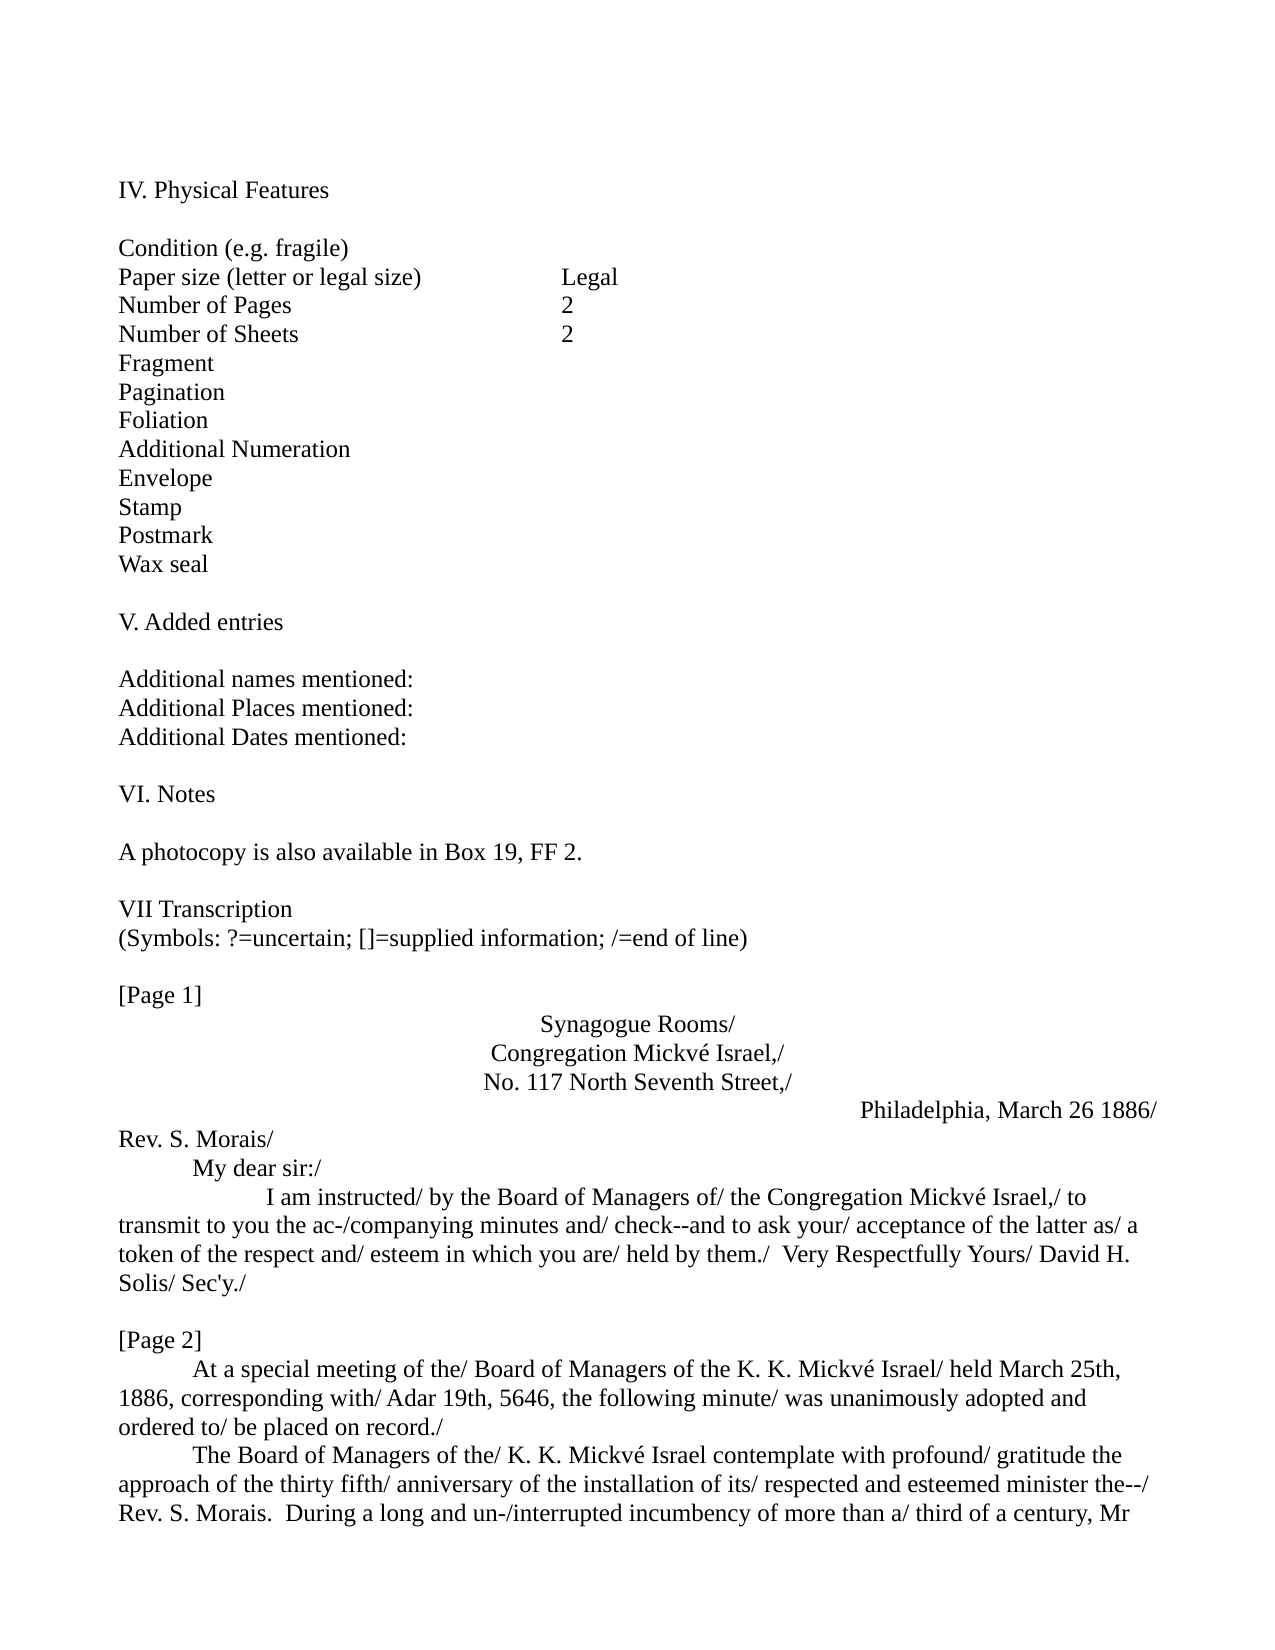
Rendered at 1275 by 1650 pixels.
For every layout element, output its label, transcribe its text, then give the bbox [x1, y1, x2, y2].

text Rev. S. Morais/ [118, 1124, 1157, 1153]
text VII Transcription [118, 894, 1157, 923]
text Paper size (letter or legal size) Legal [118, 262, 1157, 291]
text Wax seal [118, 549, 1157, 578]
text Additional names mentioned: [118, 664, 1157, 693]
text I am instructed/ by the Board of Managers of/ the Congregation Mickvé Israel,/ to transmit to you the ac-/companying minutes and/ check--and to ask your/ acceptance of the latter as/ a token of the respect and/ esteem in which you are/ held by them./ Very Respectfully Yours/ David H. Solis/ Sec'y./ [118, 1182, 1157, 1297]
text IV. Physical Features [118, 176, 1157, 204]
text Fragment [118, 348, 1157, 377]
text Condition (e.g. fragile) [118, 233, 1157, 262]
text Philadelphia, March 26 1886/ [118, 1096, 1157, 1124]
text My dear sir:/ [118, 1153, 1157, 1182]
text Foliation [118, 406, 1157, 434]
text Stamp [118, 492, 1157, 521]
text A photocopy is also available in Box 19, FF 2. [118, 837, 1157, 866]
text Additional Numeration [118, 434, 1157, 463]
text The Board of Managers of the/ K. K. Mickvé Israel contemplate with profound/ gratitude the approach of the thirty fifth/ anniversary of the installation of its/ respected and esteemed minister the--/ Rev. S. Morais. During a long and un-/interrupted incumbency of more than a/ third of a century, Mr [118, 1441, 1157, 1527]
text Number of Sheets 2 [118, 319, 1157, 348]
text Synagogue Rooms/ [118, 1009, 1157, 1038]
text No. 117 North Seventh Street,/ [118, 1067, 1157, 1096]
text Postma rk [118, 521, 1157, 549]
text Additional Places mentioned: [118, 693, 1157, 722]
text At a special meeting of the/ Board of Managers of the K. K. Mickvé Israel/ held March 25th, 1886, corresponding with/ Adar 19th, 5646, the following minute/ was unanimously adopted and ordered to/ be placed on record./ [118, 1354, 1157, 1441]
text Congregation Mickvé Israel,/ [118, 1038, 1157, 1067]
text V. Added entries [118, 607, 1157, 636]
text Envelope [118, 463, 1157, 492]
text Additional Dates mentioned: [118, 722, 1157, 751]
text (Symbols: ?=uncertain; []=supplied information; /=end of line) [118, 923, 1157, 952]
text Pagination [118, 377, 1157, 406]
text Number of Pages 2 [118, 291, 1157, 319]
text [Page 1] [118, 981, 1157, 1009]
text [Page 2] [118, 1326, 1157, 1354]
text VI. Notes [118, 779, 1157, 808]
